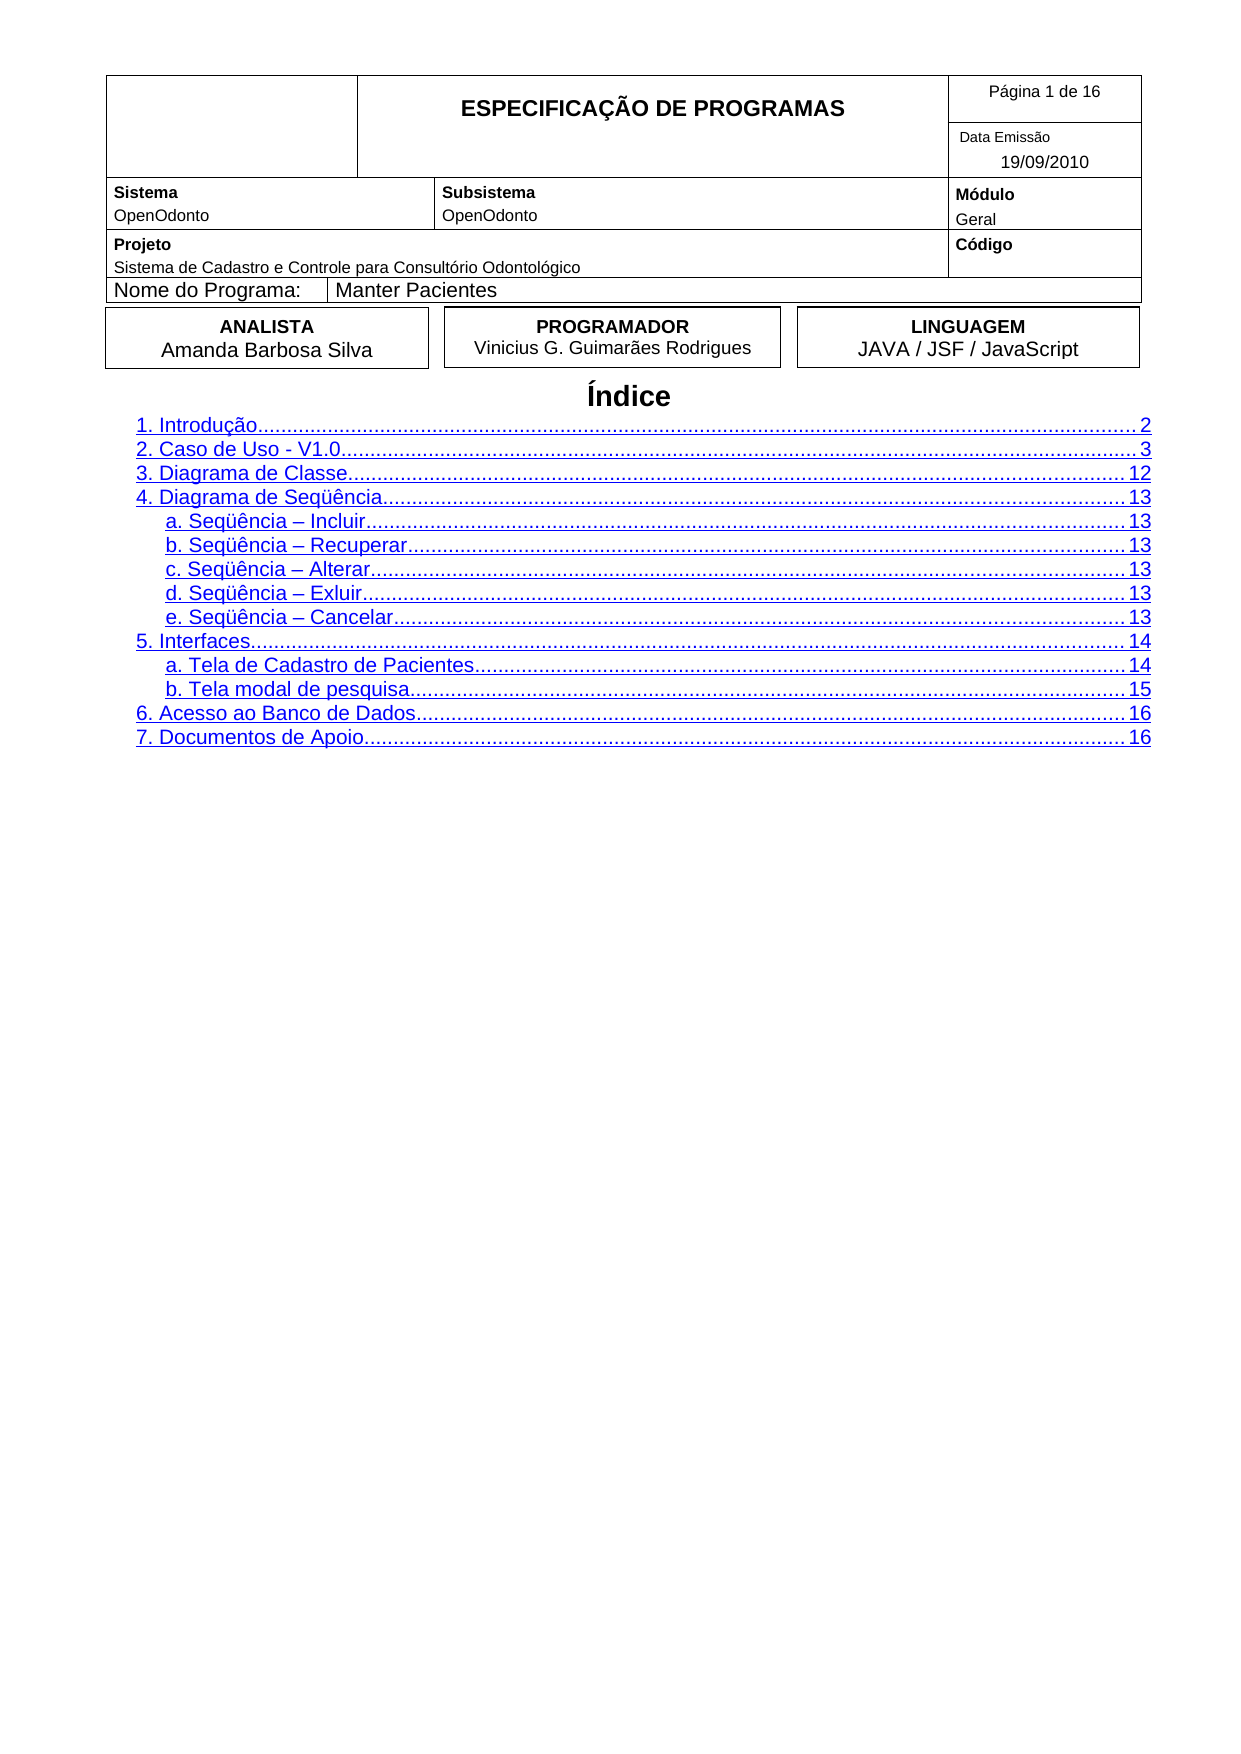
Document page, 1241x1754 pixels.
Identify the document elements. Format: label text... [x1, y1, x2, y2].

list 2. Caso de Uso - V1.0 3 [106, 437, 1151, 461]
list a. Tela de Cadastro de Pacientes 14 [136, 653, 1151, 677]
list c. Seqüência – Alterar 13 [136, 557, 1151, 581]
list a. Seqüência – Incluir 13 [136, 509, 1151, 533]
subtitle Índice [106, 379, 1151, 413]
list 7. Documentos de Apoio 16 [106, 724, 1151, 748]
list 6. Acesso ao Banco de Dados 16 [106, 701, 1151, 724]
list b. Seqüência – Recuperar 13 [136, 533, 1151, 557]
list e. Seqüência – Cancelar 13 [136, 605, 1151, 629]
list 5. Interfaces 14 [106, 629, 1151, 653]
list d. Seqüência – Exluir 13 [136, 581, 1151, 605]
list 3. Diagrama de Classe 12 [106, 461, 1151, 485]
list 1. Introdução 2 [106, 413, 1151, 437]
list 4. Diagrama de Seqüência 13 [106, 485, 1151, 509]
list b. Tela modal de pesquisa 15 [136, 677, 1151, 701]
